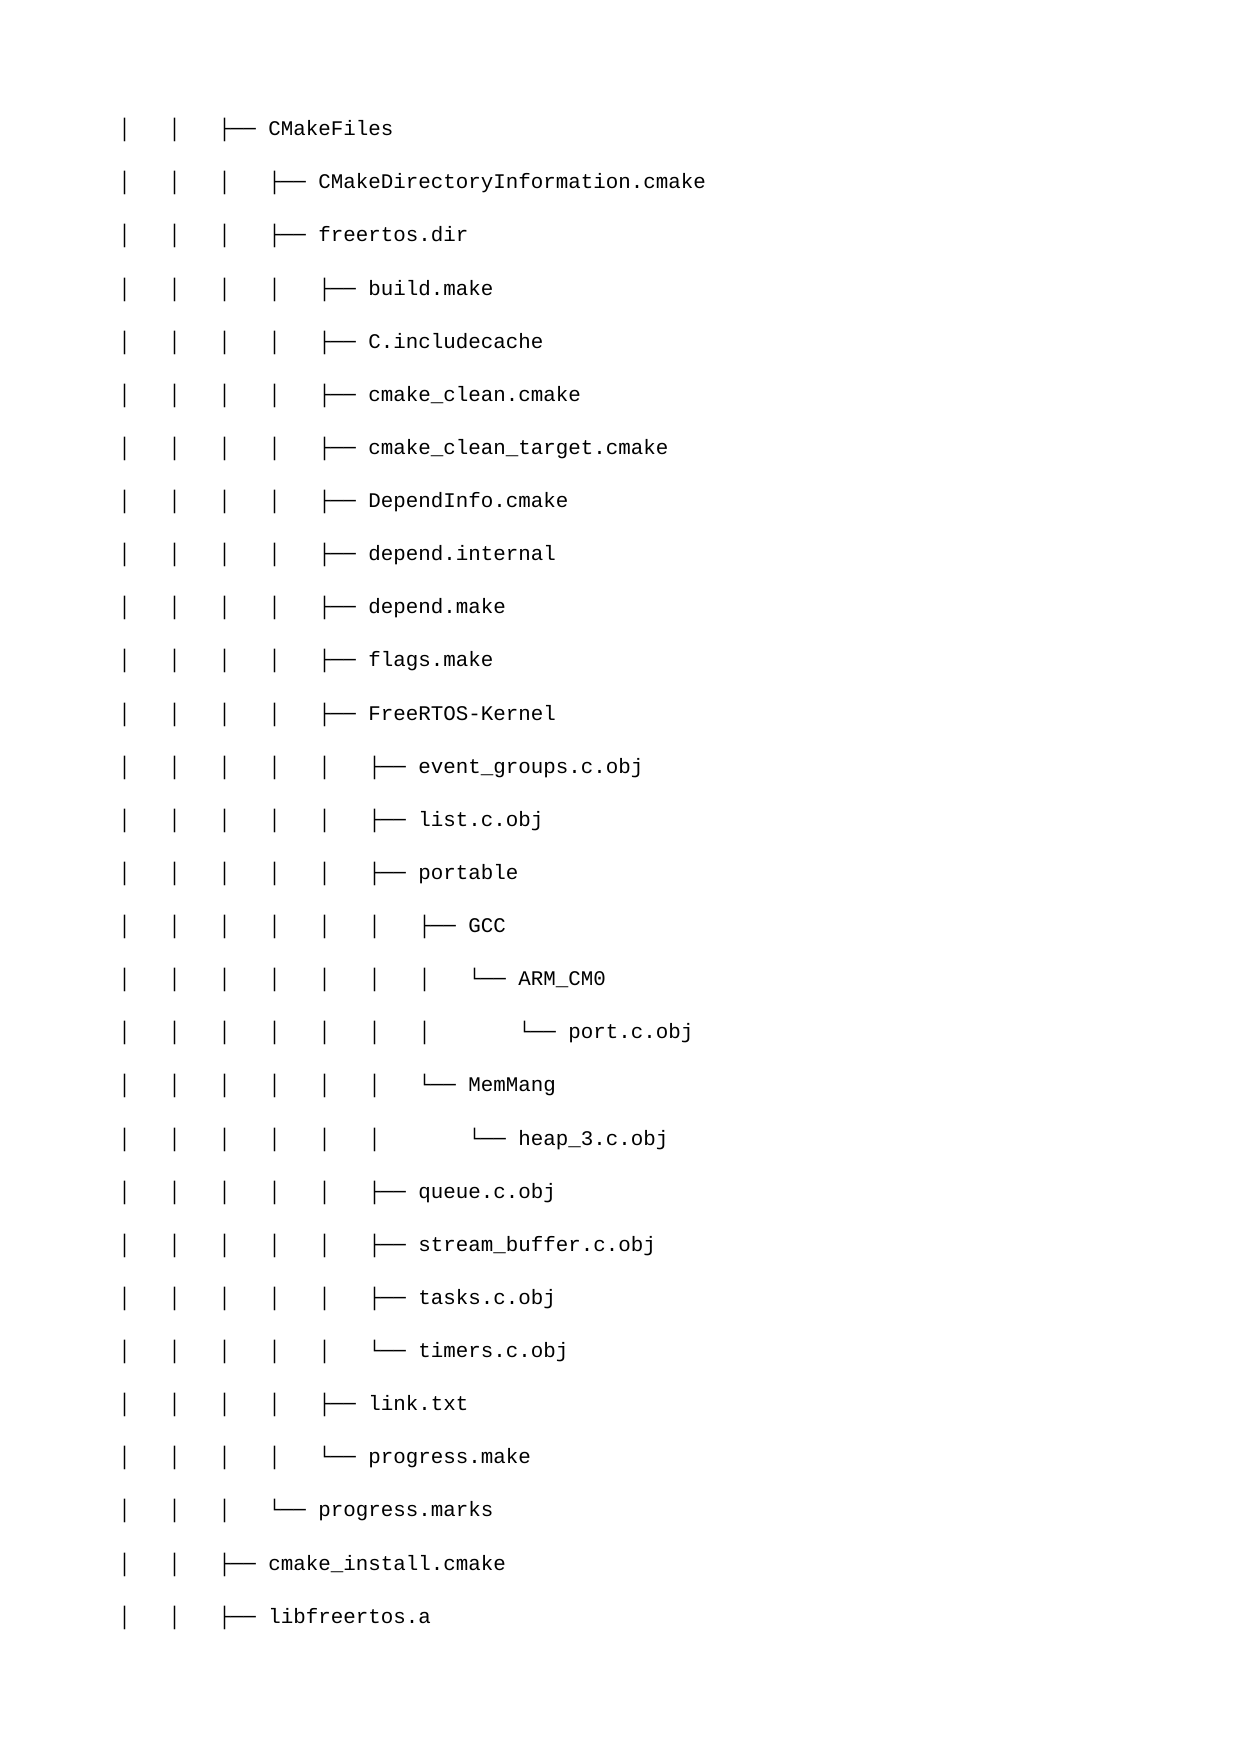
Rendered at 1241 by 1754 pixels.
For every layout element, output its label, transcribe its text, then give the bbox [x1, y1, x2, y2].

text │ │ │ │ │ ├── queue.c.obj [325, 1181, 374, 1204]
text │ │ │ │ │ ├── list.c.obj [225, 809, 274, 832]
text │ │ │ │ ├── cmake_clean.cmake [275, 384, 324, 407]
text │ │ │ │ └── progress.make [118, 1446, 1122, 1470]
text │ │ ├── cmake_install.cmake [118, 1552, 1122, 1576]
text │ │ │ │ ├── C.includecache [225, 331, 274, 354]
text │ │ │ │ │ ├── event_groups.c.obj [325, 756, 374, 779]
text │ │ │ │ │ ├── list.c.obj [375, 809, 1122, 832]
text │ │ │ │ ├── C.includecache [175, 331, 224, 354]
text │ │ │ │ │ │ └── heap_3.c.obj [118, 1127, 1122, 1151]
text │ │ │ │ │ ├── queue.c.obj [175, 1181, 224, 1204]
text │ │ │ │ │ ├── portable [118, 862, 1122, 886]
text │ │ │ │ │ ├── event_groups.c.obj [225, 756, 274, 779]
text │ │ │ │ ├── cmake_clean.cmake [225, 384, 274, 407]
text │ │ │ │ ├── cmake_clean.cmake [175, 384, 224, 407]
text │ │ │ │ │ ├── list.c.obj [275, 809, 324, 832]
text │ │ │ │ │ ├── stream_buffer.c.obj [375, 1234, 1122, 1257]
text │ │ │ │ │ ├── queue.c.obj [275, 1181, 324, 1204]
text │ │ │ │ ├── FreeRTOS-Kernel [118, 702, 1122, 726]
text │ │ │ │ │ │ └── MemMang [118, 1074, 1122, 1098]
text │ │ │ │ │ ├── queue.c.obj [375, 1181, 1122, 1204]
text │ │ │ │ │ ├── tasks.c.obj [118, 1287, 1122, 1311]
text │ │ │ │ │ ├── stream_buffer.c.obj [175, 1234, 224, 1257]
text │ │ ├── libfreertos.a [175, 1606, 224, 1629]
text │ │ │ │ │ ├── list.c.obj [175, 809, 224, 832]
text │ │ │ │ ├── cmake_clean.cmake [125, 384, 174, 407]
text │ │ │ │ ├── C.includecache [125, 331, 174, 354]
text │ │ │ │ │ ├── queue.c.obj [125, 1181, 174, 1204]
text │ │ │ │ │ ├── stream_buffer.c.obj [125, 1234, 174, 1257]
text │ │ │ │ ├── cmake_clean.cmake [325, 384, 1122, 407]
text │ │ │ │ ├── link.txt [118, 1393, 1122, 1417]
text │ │ │ │ │ ├── stream_buffer.c.obj [225, 1234, 274, 1257]
text │ │ │ │ ├── build.make [118, 277, 1122, 301]
text │ │ │ │ ├── C.includecache [325, 331, 1122, 354]
text │ │ │ │ │ ├── queue.c.obj [225, 1181, 274, 1204]
text │ │ │ │ │ ├── event_groups.c.obj [275, 756, 324, 779]
text │ │ │ │ │ │ ├── GCC [118, 915, 1122, 939]
text │ │ │ │ ├── cmake_clean_target.cmake [118, 437, 1122, 461]
text │ │ │ │ │ ├── stream_buffer.c.obj [275, 1234, 324, 1257]
text │ │ │ │ ├── depend.make [118, 596, 1122, 620]
text │ │ │ │ │ ├── list.c.obj [125, 809, 174, 832]
text │ │ │ │ │ │ │ └── port.c.obj [118, 1021, 1122, 1045]
text │ │ ├── libfreertos.a [225, 1606, 1122, 1629]
text │ │ ├── libfreertos.a [125, 1606, 174, 1629]
text │ │ │ │ ├── C.includecache [275, 331, 324, 354]
text │ │ │ └── progress.marks [118, 1499, 1122, 1523]
text │ │ │ │ │ ├── event_groups.c.obj [375, 756, 1122, 779]
text │ │ │ │ ├── DependInfo.cmake [118, 490, 1122, 514]
text │ │ │ │ │ ├── event_groups.c.obj [175, 756, 224, 779]
text │ │ │ │ │ ├── stream_buffer.c.obj [325, 1234, 374, 1257]
text │ │ │ │ ├── flags.make [118, 649, 1122, 673]
text │ │ │ │ │ └── timers.c.obj [118, 1340, 1122, 1364]
text │ │ │ ├── freertos.dir [118, 224, 1122, 248]
text │ │ │ │ ├── depend.internal [118, 543, 1122, 567]
text │ │ ├── CMakeFiles [118, 118, 1122, 142]
text │ │ │ ├── CMakeDirectoryInformation.cmake [118, 171, 1122, 195]
text │ │ │ │ │ ├── list.c.obj [325, 809, 374, 832]
text │ │ │ │ │ │ │ └── ARM_CM0 [118, 968, 1122, 992]
text │ │ │ │ │ ├── event_groups.c.obj [125, 756, 174, 779]
